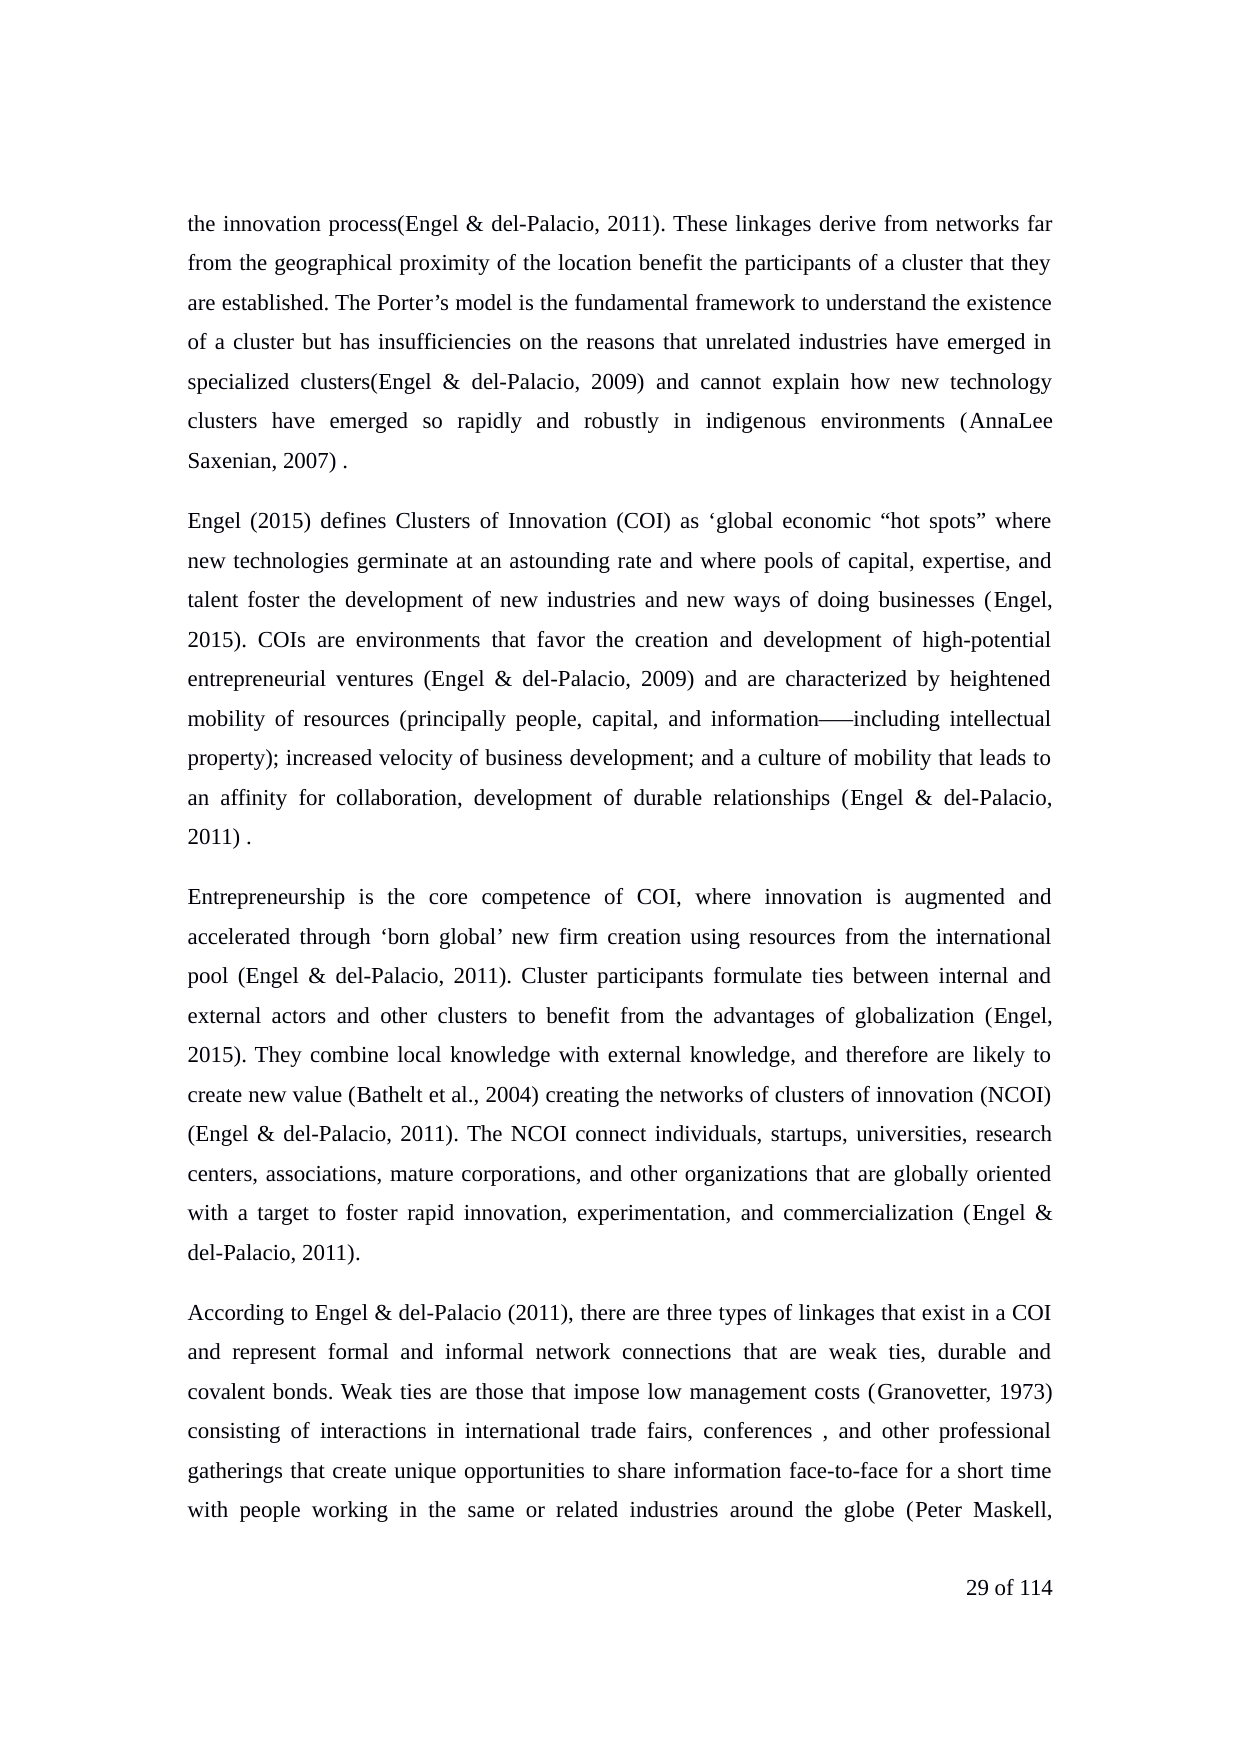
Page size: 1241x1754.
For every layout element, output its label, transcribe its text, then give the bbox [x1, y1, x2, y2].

text Entrepreneurship is the core competence of COI, where innovation is augmented and accelerated through ‘born global’ new firm creation using resources from the international pool (Engel & del-Palacio, 2011). Cluster participants formulate ties between internal and external actors and other clusters to benefit from the advantages of globalization (Engel, 2015). They combine local knowledge with external knowledge, and therefore are likely to create new value (Bathelt et al., 2004) creating the networks of clusters of innovation (NCOI) (Engel & del-Palacio, 2011). The NCOI connect individuals, startups, universities, research centers, associations, mature corporations, and other organizations that are globally oriented with a target to foster rapid innovation, experimentation, and commercialization (Engel & del-Palacio, 2011). [187, 883, 1053, 1265]
text According to Engel & del-Palacio (2011), there are three types of linkages that exist in a COI and represent formal and informal network connections that are weak ties, durable and covalent bonds. Weak ties are those that impose low management costs (Granovetter, 1973) consisting of interactions in international trade fairs, conferences , and other professional gatherings that create unique opportunities to share information face-to-face for a short time with people working in the same or related industries around the globe (Peter Maskell, [187, 1299, 1053, 1523]
text Engel (2015) defines Clusters of Innovation (COI) as ‘global economic “hot spots” where new technologies germinate at an astounding rate and where pools of capital, expertise, and talent foster the development of new industries and new ways of doing businesses (Engel, 2015). COIs are environments that favor the creation and development of high-potential entrepreneurial ventures (Engel & del-Palacio, 2009) and are characterized by heightened mobility of resources (principally people, capital, and information–—including intellectual property); increased velocity of business development; and a culture of mobility that leads to an affinity for collaboration, development of durable relationships (Engel & del-Palacio, 2011) . [187, 507, 1053, 849]
text the innovation process(Engel & del-Palacio, 2011). These linkages derive from networks far from the geographical proximity of the location benefit the participants of a cluster that they are established. The Porter’s model is the fundamental framework to understand the existence of a cluster but has insufficiencies on the reasons that unrelated industries have emerged in specialized clusters(Engel & del-Palacio, 2009) and cannot explain how new technology clusters have emerged so rapidly and robustly in indigenous environments (AnnaLee Saxenian, 2007) . [187, 210, 1053, 473]
